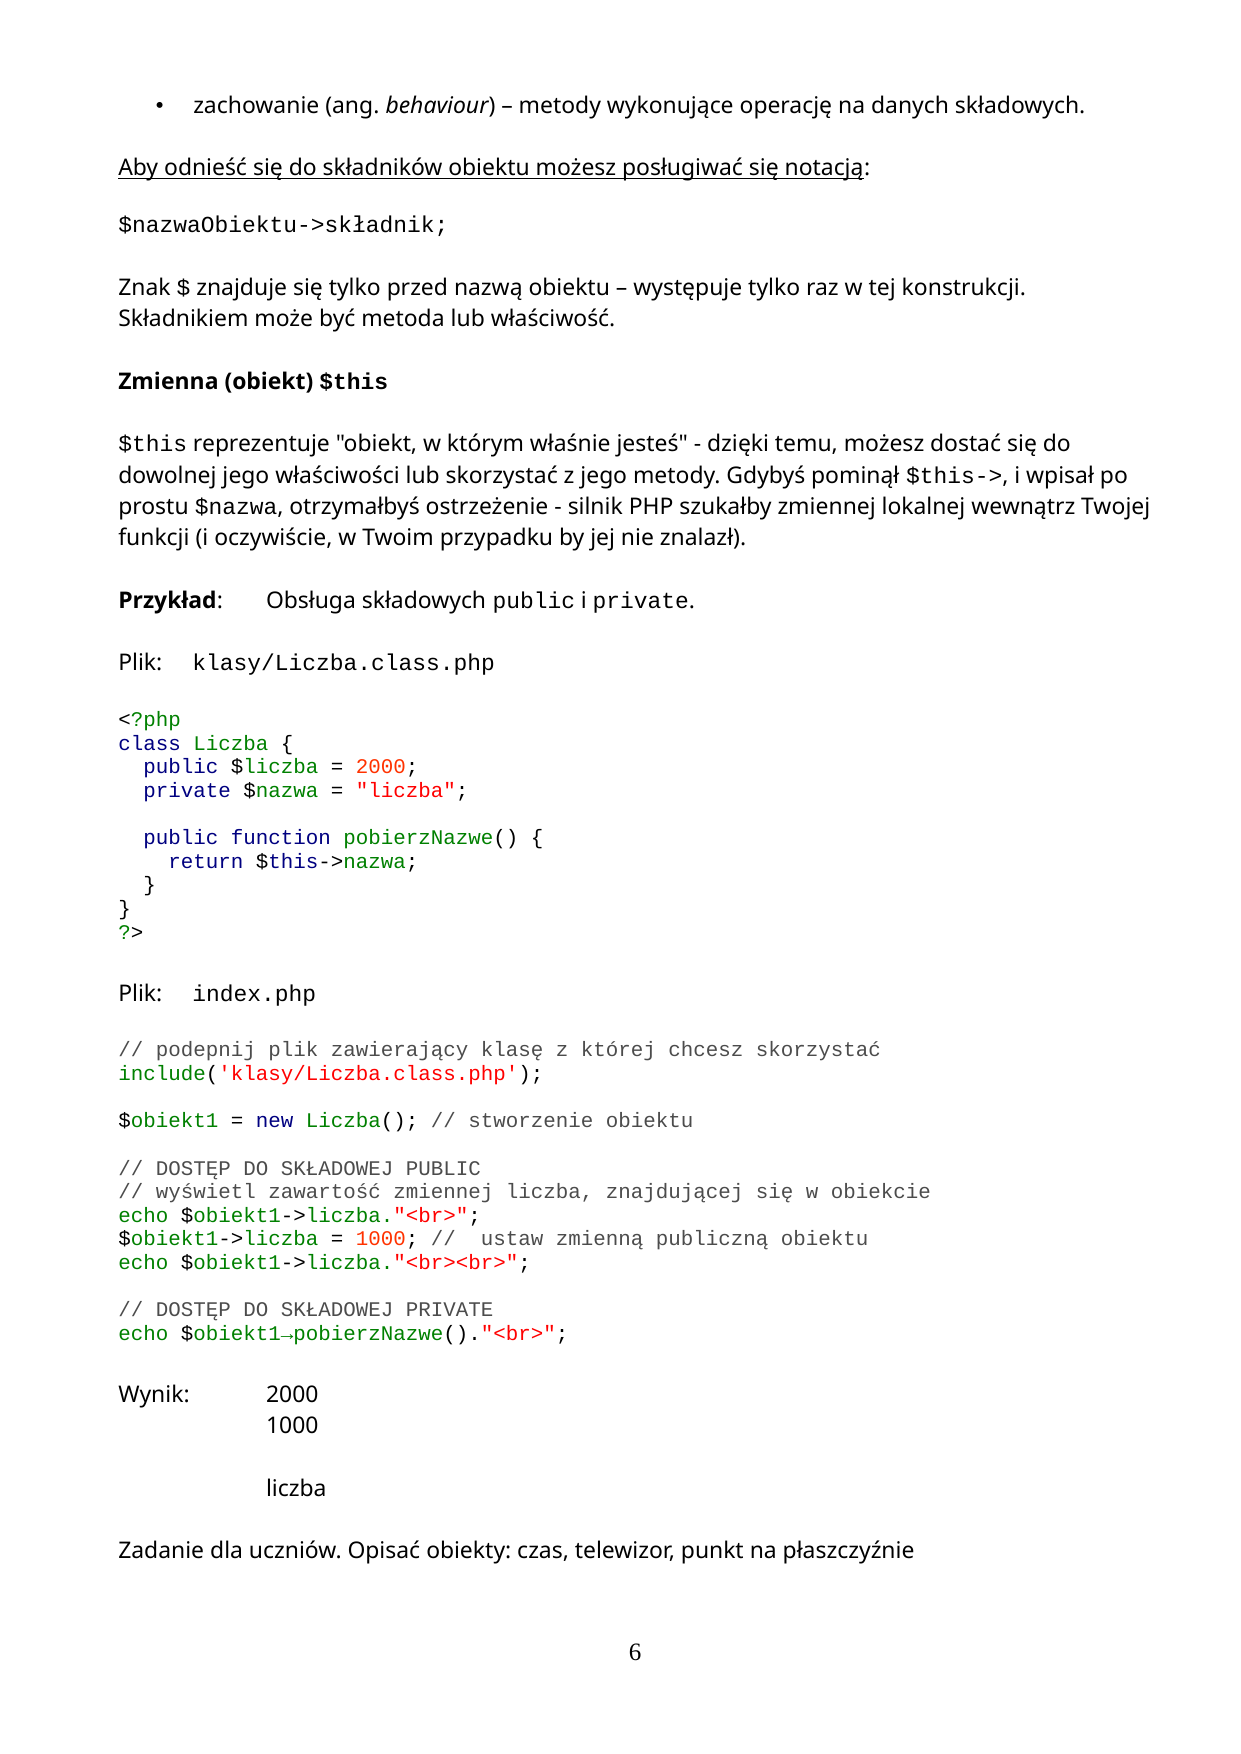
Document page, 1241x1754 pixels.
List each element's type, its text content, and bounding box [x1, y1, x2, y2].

text echo $obiekt1→pobierzNazwe()."<br>"; [118, 1323, 1152, 1347]
text class Liczba { [118, 733, 1152, 756]
text Zadanie dla uczniów. Opisać obiekty: czas, telewizor, punkt na płaszczyźnie [118, 1534, 1152, 1565]
text $obiekt1->liczba = 1000; // ustaw zmienną publiczną obiektu [118, 1228, 1152, 1252]
text 1000 [118, 1409, 1152, 1440]
text // wyświetl zawartość zmiennej liczba, znajdującej się w obiekcie [118, 1181, 1152, 1205]
text private $nazwa = "liczba"; [118, 780, 1152, 803]
text <?php [118, 709, 1152, 733]
text } [118, 874, 1152, 898]
text liczba [118, 1472, 1152, 1503]
text return $this->nazwa; [118, 851, 1152, 874]
text echo $obiekt1->liczba."<br><br>"; [118, 1252, 1152, 1276]
text Przykład: Obsługa składowych public i private. [118, 584, 1152, 615]
text // DOSTĘP DO SKŁADOWEJ PRIVATE [118, 1299, 1152, 1323]
text echo $obiekt1->liczba."<br>"; [118, 1205, 1152, 1228]
text public function pobierzNazwe() { [118, 827, 1152, 851]
text // podepnij plik zawierający klasę z której chcesz skorzystać [118, 1039, 1152, 1063]
text Plik: index.php [118, 977, 1152, 1008]
text ?> [118, 922, 1152, 945]
list zachowanie (ang. behaviour) – metody wykonujące operację na danych składowych. [156, 88, 1152, 120]
text Znak $ znajduje się tylko przed nazwą obiektu – występuje tylko raz w tej konstrukcji. Składnikiem może być metoda lub właściwość. [118, 271, 1152, 333]
text Plik: klasy/Liczba.class.php [118, 646, 1152, 678]
text include('klasy/Liczba.class.php'); [118, 1063, 1152, 1087]
text } [118, 898, 1152, 922]
text public $liczba = 2000; [118, 756, 1152, 780]
text Aby odnieść się do składników obiektu możesz posługiwać się notacją: [118, 151, 1152, 182]
text $obiekt1 = new Liczba(); // stworzenie obiektu [118, 1110, 1152, 1134]
text Wynik: 2000 [118, 1378, 1152, 1409]
text $nazwaObiektu->składnik; [118, 213, 1152, 239]
text // DOSTĘP DO SKŁADOWEJ PUBLIC [118, 1157, 1152, 1181]
text $this reprezentuje "obiekt, w którym właśnie jesteś" - dzięki temu, możesz dostać się do dowolnej jego właściwości lub skorzystać z jego metody. Gdybyś pominął $this->, i wpisał po prostu $nazwa, otrzymałbyś ostrzeżenie - silnik PHP szukałby zmiennej lokalnej wewnątrz Twojej funkcji (i oczywiście, w Twoim przypadku by jej nie znalazł). [118, 427, 1152, 552]
text Zmienna (obiekt) $this [118, 364, 1152, 396]
